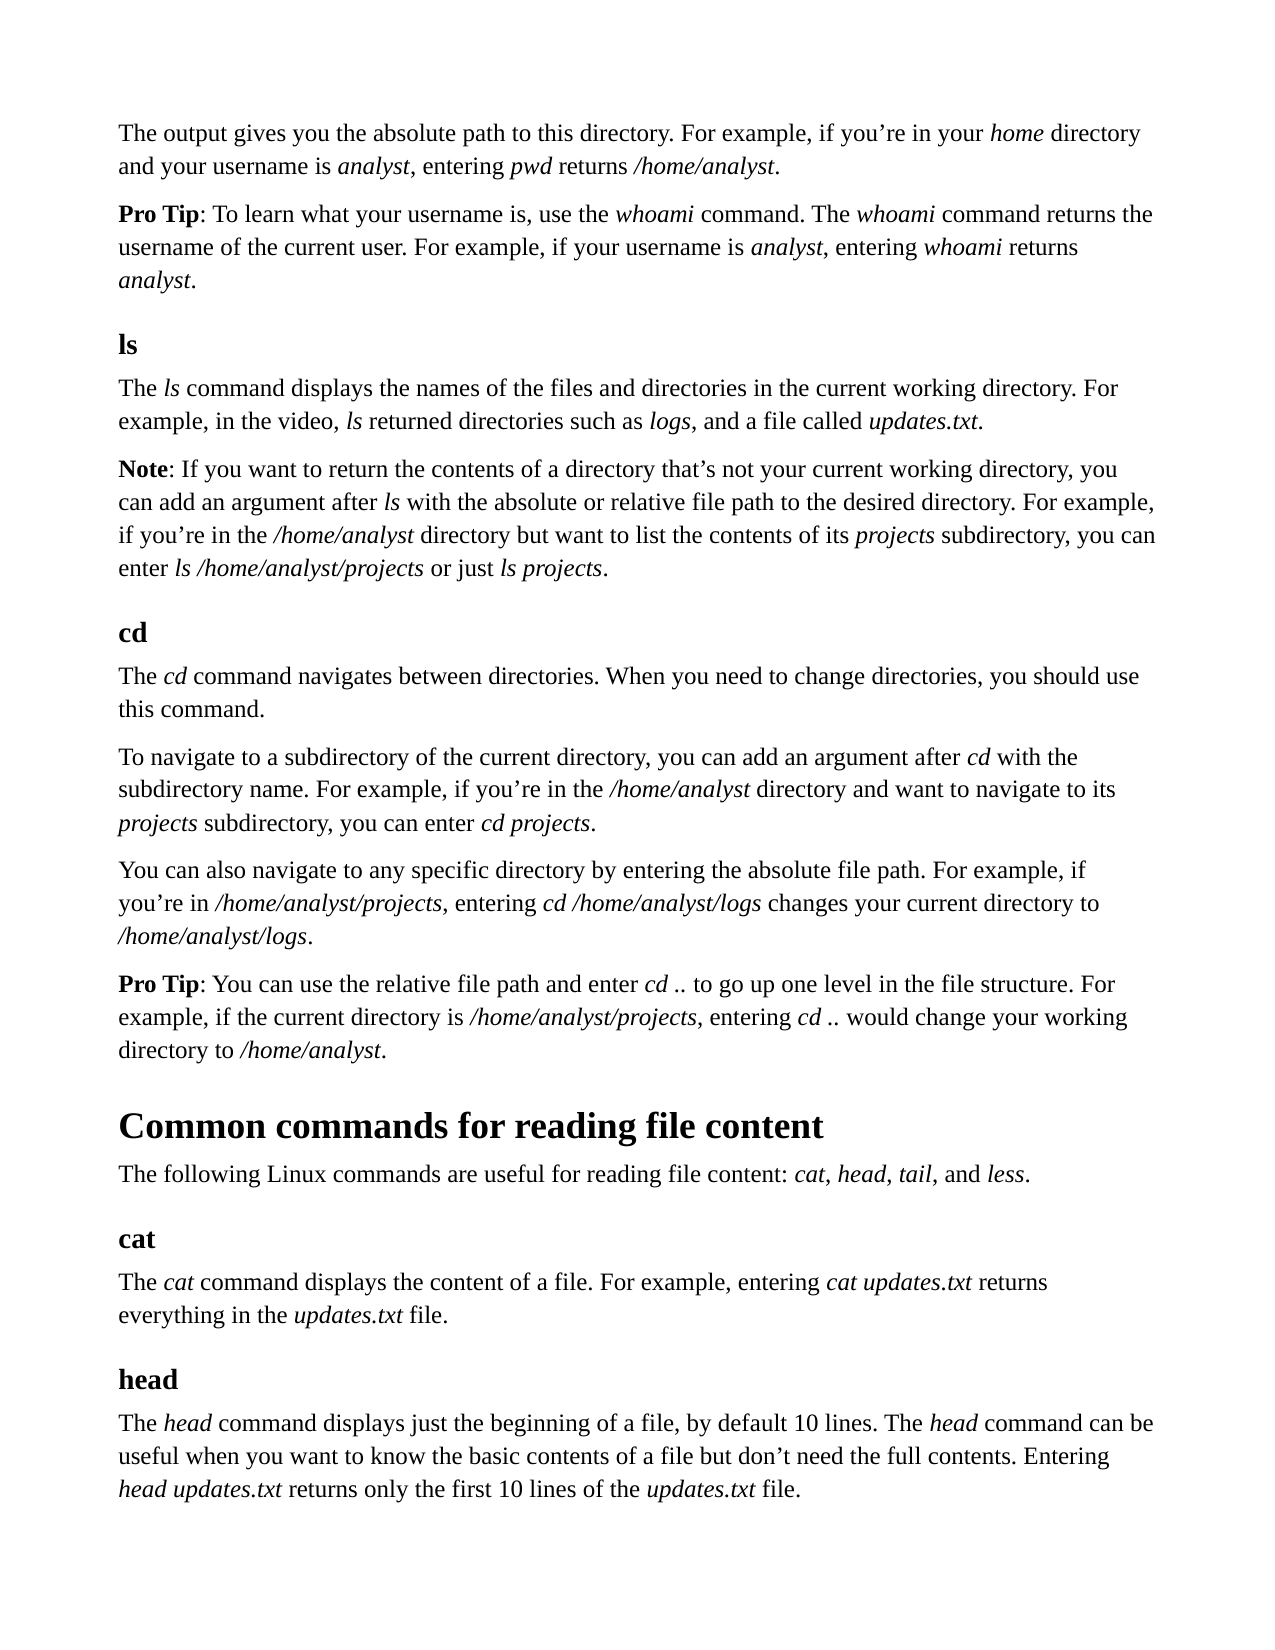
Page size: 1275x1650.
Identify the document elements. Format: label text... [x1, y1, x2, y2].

subtitle head [118, 1362, 1157, 1396]
text The output gives you the absolute path to this directory. For example, if you’re in your home directory and your username is analyst, entering pwd returns /home/analyst. [118, 118, 1157, 180]
text Pro Tip: You can use the relative file path and enter cd .. to go up one level in the file structure. For example, if the current directory is /home/analyst/projects, entering cd .. would change your working directory to /home/analyst. [118, 969, 1157, 1064]
text The cat command displays the content of a file. For example, entering cat updates.txt returns everything in the updates.txt file. [118, 1267, 1157, 1329]
subtitle ls [118, 327, 1157, 361]
text You can also navigate to any specific directory by entering the absolute file path. For example, if you’re in /home/analyst/projects, entering cd /home/analyst/logs changes your current directory to /home/analyst/logs. [118, 855, 1157, 950]
text The following Linux commands are useful for reading file content: cat, head, tail, and less. [118, 1159, 1157, 1188]
text To navigate to a subdirectory of the current directory, you can add an argument after cd with the subdirectory name. For example, if you’re in the /home/analyst directory and want to navigate to its projects subdirectory, you can enter cd projects. [118, 742, 1157, 836]
text The head command displays just the beginning of a file, by default 10 lines. The head command can be useful when you want to know the basic contents of a file but don’t need the full contents. Entering head updates.txt returns only the first 10 lines of the updates.txt file. [118, 1408, 1157, 1503]
text The cd command navigates between directories. When you need to change directories, you should use this command. [118, 661, 1157, 723]
text Pro Tip: To learn what your username is, use the whoami command. The whoami command returns the username of the current user. For example, if your username is analyst, entering whoami returns analyst. [118, 199, 1157, 293]
subtitle Common commands for reading file content [118, 1103, 1157, 1146]
subtitle cd [118, 615, 1157, 648]
text Note: If you want to return the contents of a directory that’s not your current working directory, you can add an argument after ls with the absolute or relative file path to the desired directory. For example, if you’re in the /home/analyst directory but want to list the contents of its projects subdirectory, you can enter ls /home/analyst/projects or just ls projects. [118, 454, 1157, 581]
text The ls command displays the names of the files and directories in the current working directory. For example, in the video, ls returned directories such as logs, and a file called updates.txt. [118, 373, 1157, 435]
subtitle cat [118, 1221, 1157, 1255]
